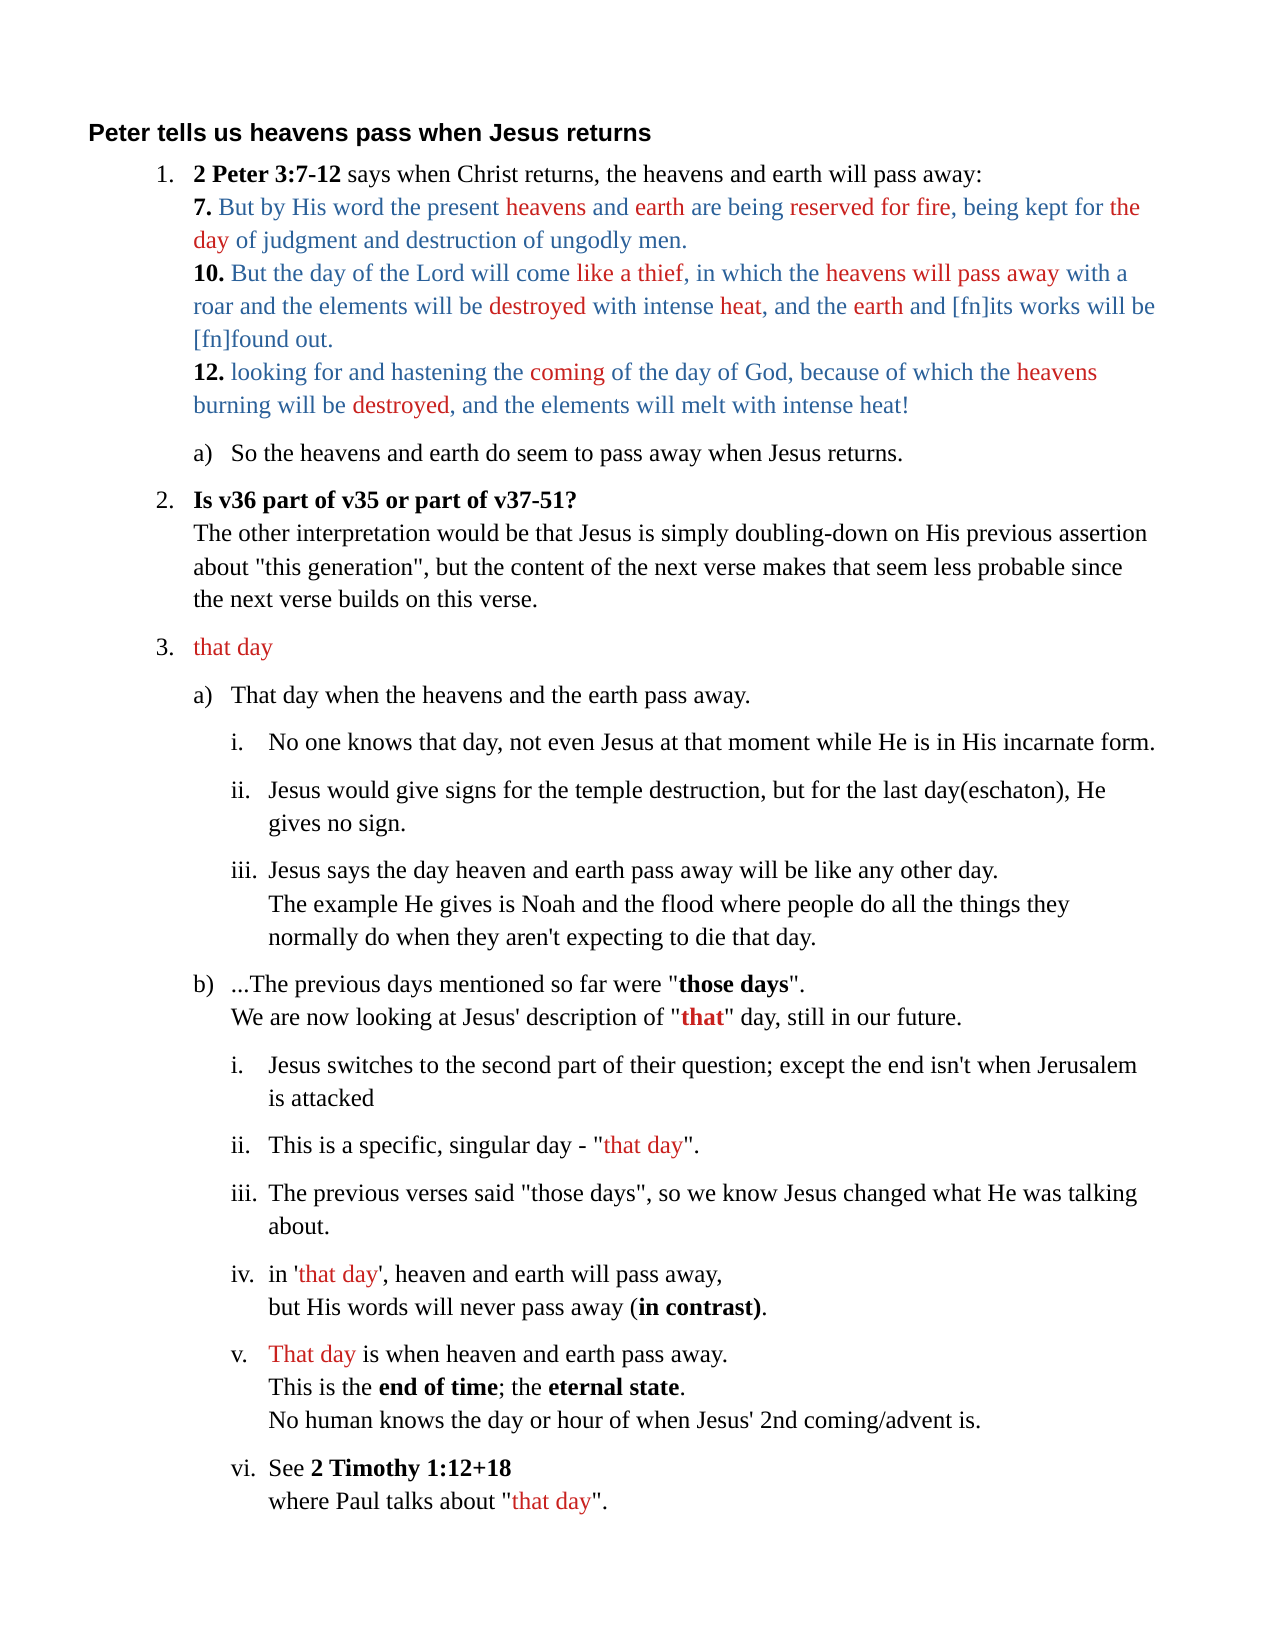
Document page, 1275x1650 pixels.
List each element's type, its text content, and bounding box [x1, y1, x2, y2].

list ...The previous days mentioned so far were "those days". We are now looking at Jesus' description of "that" day, still in our future. [193, 969, 1157, 1031]
list No one knows that day, not even Jesus at that moment while He is in His incarnate form. [231, 727, 1157, 756]
list 2 Peter 3:7-12 says when Christ returns, the heavens and earth will pass away: 7. But by His word the present heavens and earth are being reserved for fire, being kept for the day of judgment and destruction of ungodly men. 10. But the day of the Lord will come like a thief, in which the heavens will pass away with a roar and the elements will be destroyed with intense heat, and the earth and [fn]its works will be [fn]found out. 12. looking for and hastening the coming of the day of God, because of which the heavens burning will be destroyed, and the elements will melt with intense heat! [156, 159, 1157, 419]
list Jesus switches to the second part of their question; except the end isn't when Jerusalem is attacked [231, 1050, 1157, 1112]
list that day [156, 632, 1157, 661]
list That day is when heaven and earth pass away. This is the end of time; the eternal state. No human knows the day or hour of when Jesus' 2nd coming/advent is. [231, 1339, 1157, 1434]
list Jesus says the day heaven and earth pass away will be like any other day. The example He gives is Noah and the flood where people do all the things they normally do when they aren't expecting to die that day. [231, 856, 1157, 950]
subtitle Peter tells us heavens pass when Jesus returns [88, 118, 1157, 147]
list in 'that day', heaven and earth will pass away, but His words will never pass away (in contrast). [231, 1259, 1157, 1321]
list That day when the heavens and the earth pass away. [193, 680, 1157, 708]
list This is a specific, singular day - "that day". [231, 1131, 1157, 1159]
list Jesus would give signs for the temple destruction, but for the last day(eschaton), He gives no sign. [231, 775, 1157, 837]
list The previous verses said "those days", so we know Jesus changed what He was talking about. [231, 1178, 1157, 1240]
list Is v36 part of v35 or part of v37-51? The other interpretation would be that Jesus is simply doubling-down on His previous assertion about "this generation", but the content of the next verse makes that seem less probable since the next verse builds on this verse. [156, 486, 1157, 613]
list So the heavens and earth do seem to pass away when Jesus returns. [193, 438, 1157, 467]
list See 2 Timothy 1:12+18 where Paul talks about "that day". [231, 1453, 1157, 1515]
